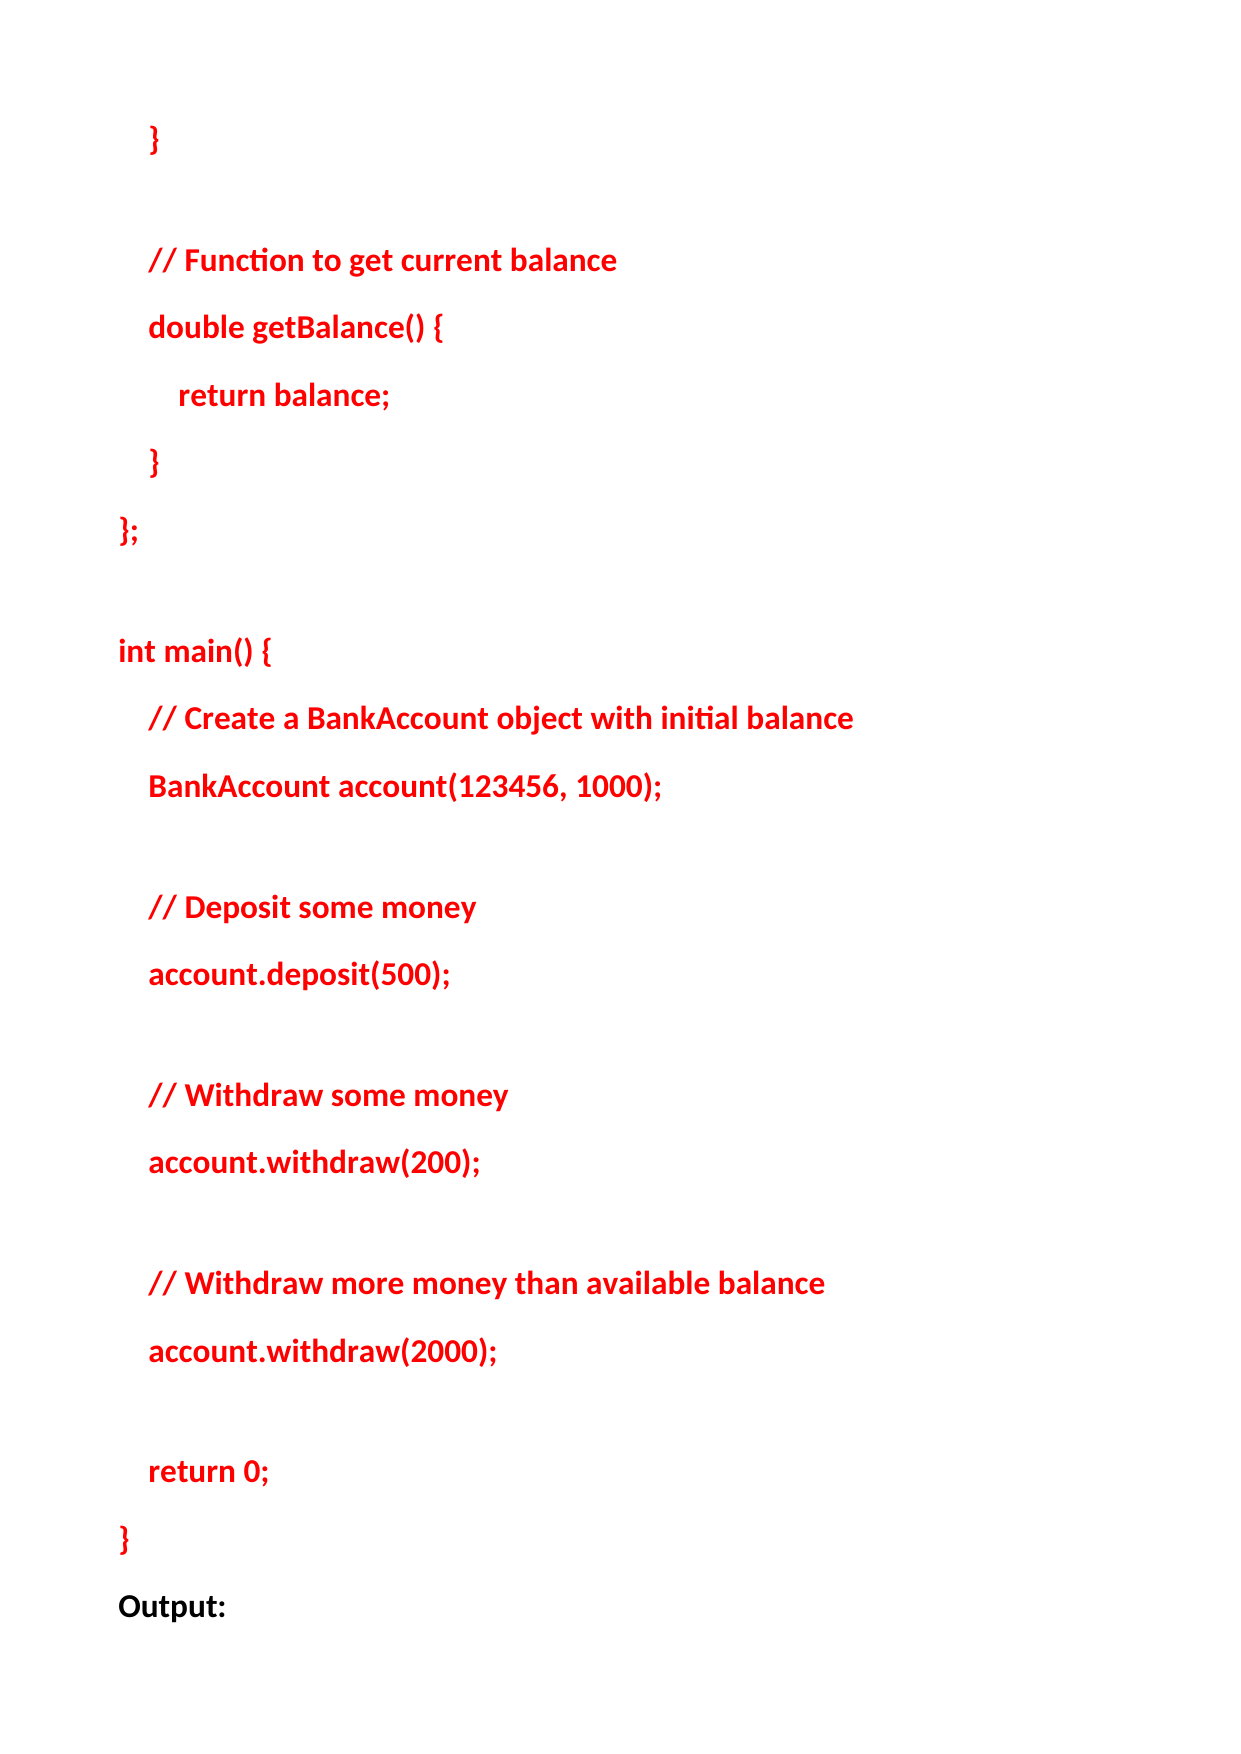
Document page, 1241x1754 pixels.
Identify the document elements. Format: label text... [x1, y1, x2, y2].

text } [118, 118, 1122, 159]
text double getBalance() { [118, 306, 1122, 347]
text return balance; [118, 374, 1122, 415]
text // Create a BankAccount object with initial balance [118, 697, 1122, 738]
text // Withdraw some money [118, 1074, 1122, 1114]
text // Deposit some money [118, 886, 1122, 926]
text Output: [118, 1586, 1122, 1626]
text } [118, 442, 1122, 482]
text account.withdraw(2000); [118, 1330, 1122, 1370]
text // Function to get current balance [118, 239, 1122, 279]
text } [118, 1518, 1122, 1559]
text BankAccount account(123456, 1000); [118, 765, 1122, 806]
text }; [118, 509, 1122, 550]
text return 0; [118, 1450, 1122, 1491]
text // Withdraw more money than available balance [118, 1262, 1122, 1303]
text int main() { [118, 630, 1122, 671]
text account.deposit(500); [118, 953, 1122, 994]
text account.withdraw(200); [118, 1141, 1122, 1182]
